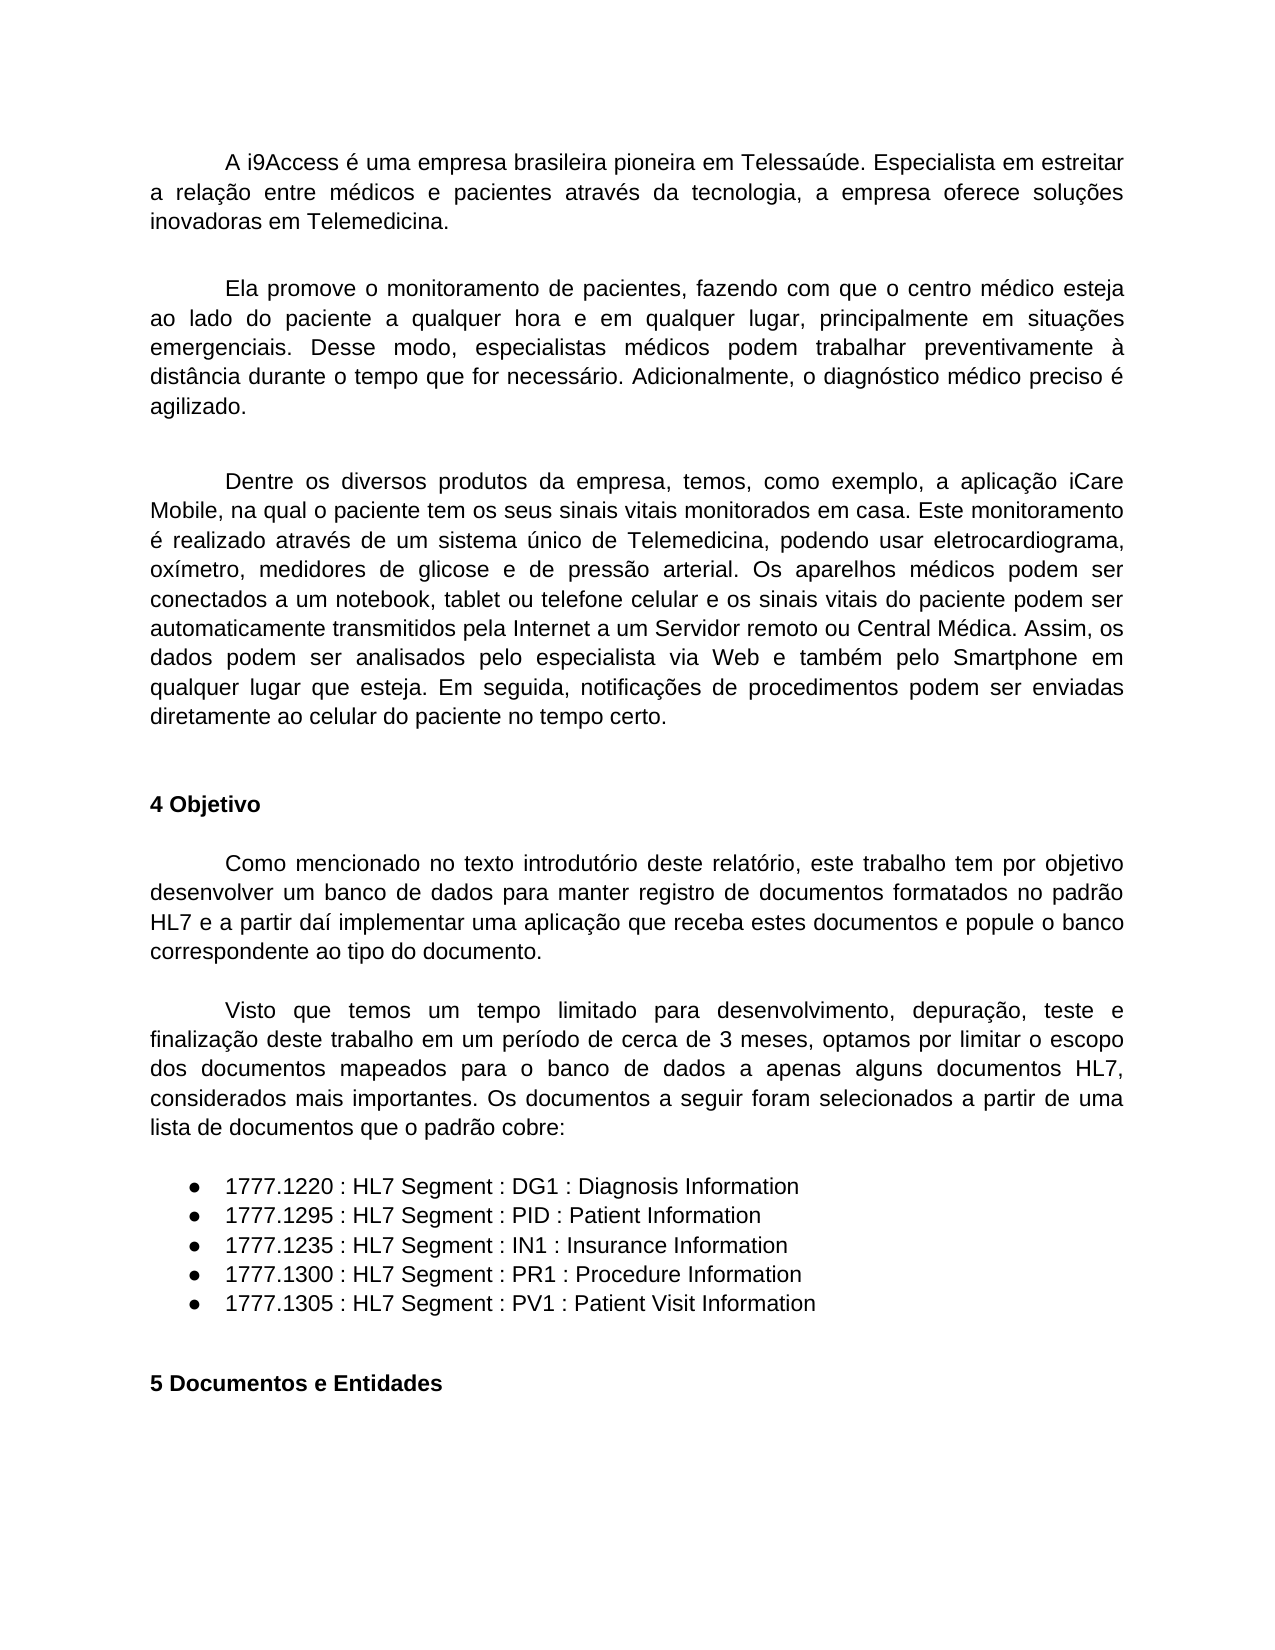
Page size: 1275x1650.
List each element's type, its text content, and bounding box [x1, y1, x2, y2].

text Dentre os diversos produtos da empresa, temos, como exemplo, a aplicação iCare Mobile, na qual o paciente tem os seus sinais vitais monitorados em casa. Este monitoramento é realizado através de um sistema único de Telemedicina, podendo usar eletrocardiograma, oxímetro, medidores de glicose e de pressão arterial. Os aparelhos médicos podem ser conectados a um notebook, tablet ou telefone celular e os sinais vitais do paciente podem ser automaticamente transmitidos pela Internet a um Servidor remoto ou Central Médica. Assim, os dados podem ser analisados pelo especialista via Web e também pelo Smartphone em qualquer lugar que esteja. Em seguida, notificações de procedimentos podem ser enviadas diretamente ao celular do paciente no tempo certo. [150, 469, 1125, 729]
list 1777.1295 : HL7 Segment : PID : Patient Information [187, 1203, 1125, 1228]
text Ela promove o monitoramento de pacientes, fazendo com que o centro médico esteja ao lado do paciente a qualquer hora e em qualquer lugar, principalmente em situações emergenciais. Desse modo, especialistas médicos podem trabalhar preventivamente à distância durante o tempo que for necessário. Adicionalmente, o diagnóstico médico preciso é agilizado. [150, 276, 1125, 419]
text A i9Access é uma empresa brasileira pioneira em Telessaúde. Especialista em estreitar a relação entre médicos e pacientes através da tecnologia, a empresa oferece soluções inovadoras em Telemedicina. [150, 150, 1125, 234]
subtitle 5 Documentos e Entidades [150, 1371, 1125, 1396]
text Como mencionado no texto introdutório deste relatório, este trabalho tem por objetivo desenvolver um banco de dados para manter registro de documentos formatados no padrão HL7 e a partir daí implementar uma aplicação que receba estes documentos e popule o banco correspondente ao tipo do documento. [150, 850, 1125, 964]
list 1777.1300 : HL7 Segment : PR1 : Procedure Information [187, 1262, 1125, 1287]
subtitle 4 Objetivo [150, 792, 1125, 817]
text Visto que temos um tempo limitado para desenvolvimento, depuração, teste e finalização deste trabalho em um período de cerca de 3 meses, optamos por limitar o escopo dos documentos mapeados para o banco de dados a apenas alguns documentos HL7, considerados mais importantes. Os documentos a seguir foram selecionados a partir de uma lista de documentos que o padrão cobre: [150, 997, 1125, 1140]
list 1777.1220 : HL7 Segment : DG1 : Diagnosis Information [187, 1173, 1125, 1199]
list 1777.1235 : HL7 Segment : IN1 : Insurance Information [187, 1232, 1125, 1258]
list 1777.1305 : HL7 Segment : PV1 : Patient Visit Information [187, 1291, 1125, 1317]
